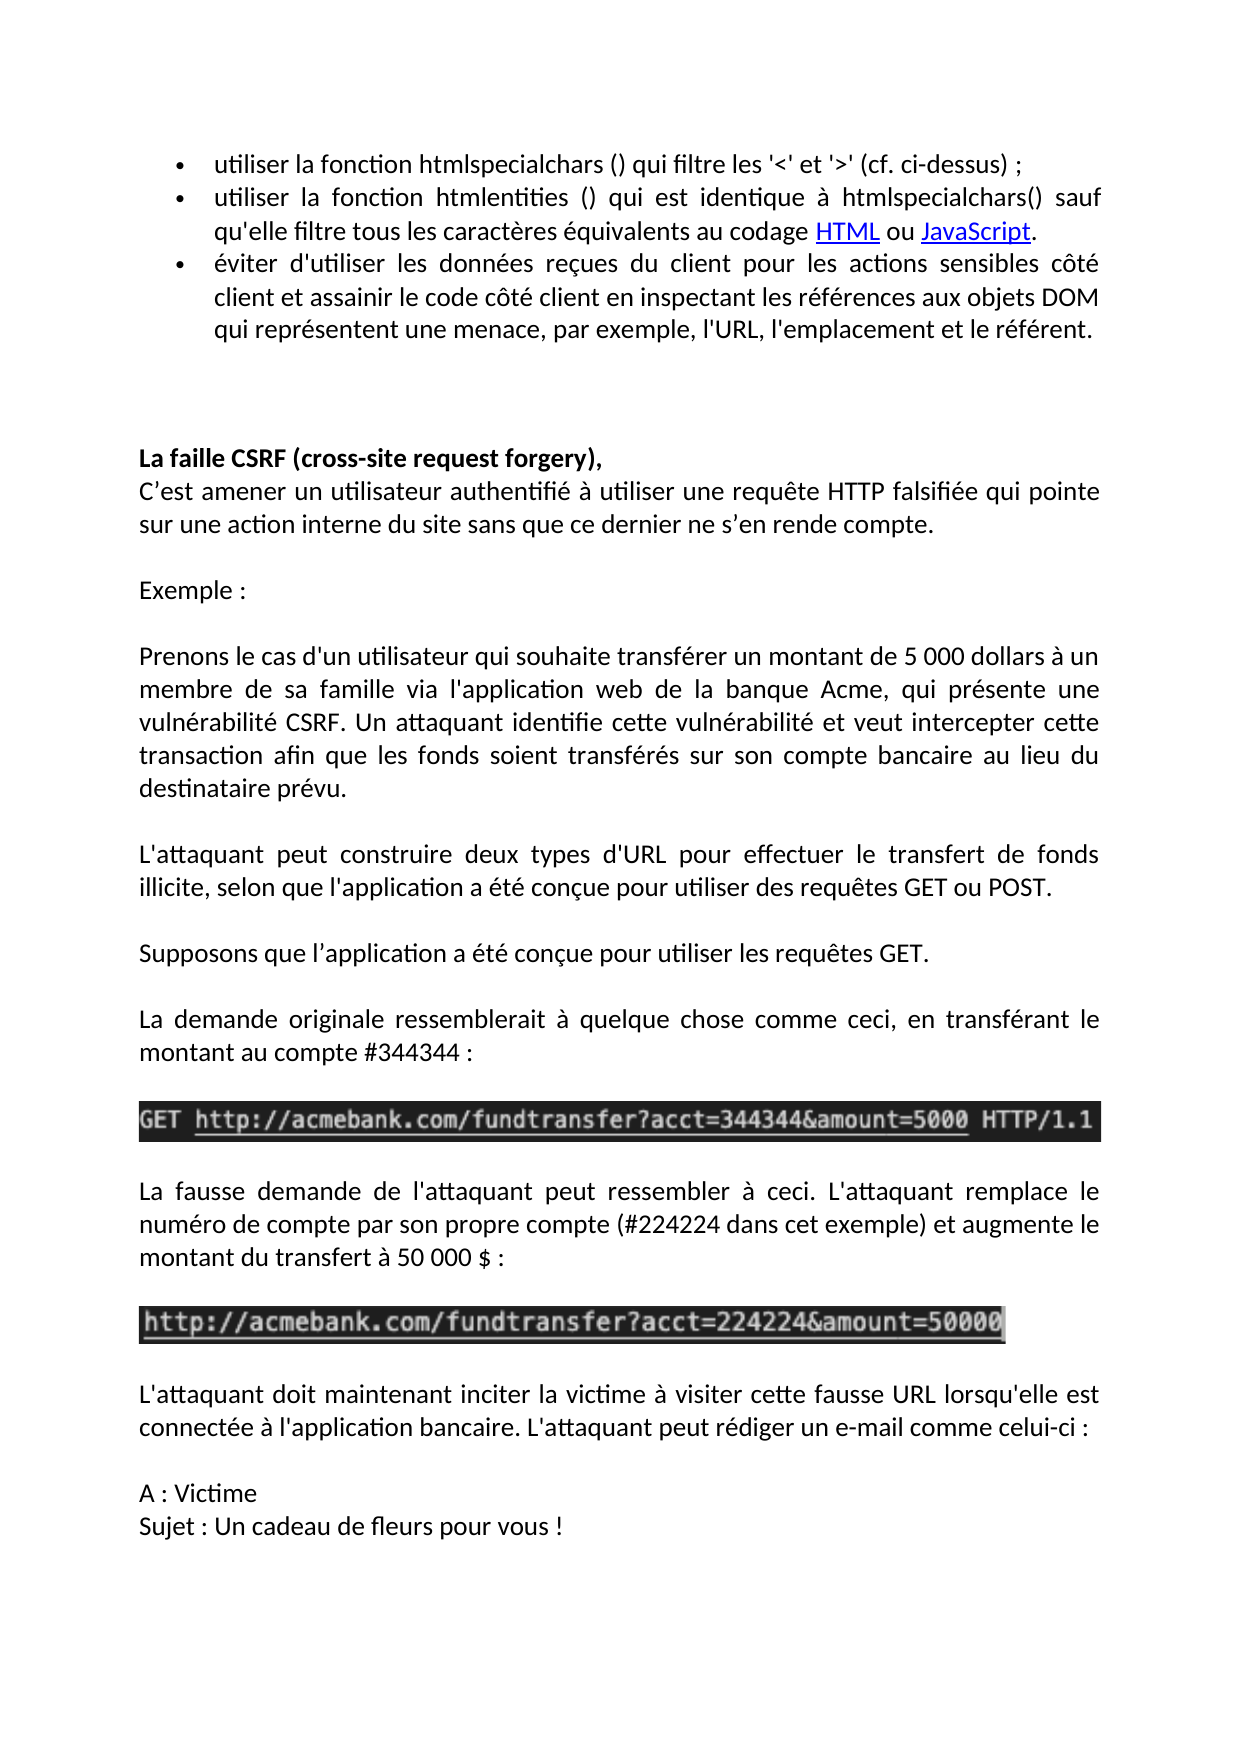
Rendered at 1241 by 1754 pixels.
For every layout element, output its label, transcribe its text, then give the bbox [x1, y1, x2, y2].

text La fausse demande de l'attaquant peut ressembler à ceci. L'attaquant remplace le numéro de compte par son propre compte (#224224 dans cet exemple) et augmente le montant du transfert à 50 000 $ : [139, 1174, 1101, 1273]
picture [138, 1101, 1102, 1142]
list utiliser la fonction htmlspecialchars ()​ qui filtre les '<' et '>' (cf. ci-dessus) ; [176, 148, 1101, 181]
picture [138, 1306, 1006, 1344]
text L'attaquant doit maintenant inciter la victime à visiter cette fausse URL lorsqu'elle est connectée à l'application bancaire. L'attaquant peut rédiger un e-mail comme celui-ci : [139, 1377, 1101, 1443]
text Supposons que l’application a été conçue pour utiliser les requêtes GET. [139, 936, 1101, 969]
text Sujet : Un cadeau de fleurs pour vous ! [139, 1509, 1101, 1542]
list utiliser la fonction htmlentities ()​ qui est identique à htmlspecialchars()​ sauf qu'elle filtre tous les caractères équivalents au codage HTML ou JavaScript. [176, 181, 1101, 247]
text Prenons le cas d'un utilisateur qui souhaite transférer un montant de 5 000 dollars à un membre de sa famille via l'application web de la banque Acme, qui présente une vulnérabilité CSRF. Un attaquant identifie cette vulnérabilité et veut intercepter cette transaction afin que les fonds soient transférés sur son compte bancaire au lieu du destinataire prévu. [139, 639, 1101, 804]
text C’est amener un utilisateur authentifié à utiliser une requête HTTP falsifiée qui pointe sur une action interne du site sans que ce dernier ne s’en rende compte. [139, 474, 1101, 540]
list éviter d'utiliser les données reçues du client pour les actions sensibles côté client et assainir le code côté client en inspectant les références aux objets DOM qui représentent une menace, par exemple, l'URL, l'emplacement et le référent. [176, 247, 1101, 346]
text Exemple : [139, 573, 1101, 606]
text L'attaquant peut construire deux types d'URL pour effectuer le transfert de fonds illicite, selon que l'application a été conçue pour utiliser des requêtes GET ou POST. [139, 837, 1101, 903]
text La demande originale ressemblerait à quelque chose comme ceci, en transférant le montant au compte #344344 : [139, 1002, 1101, 1068]
text La faille CSRF (cross-site request forgery), [139, 441, 1101, 474]
text A : Victime [139, 1476, 1101, 1509]
